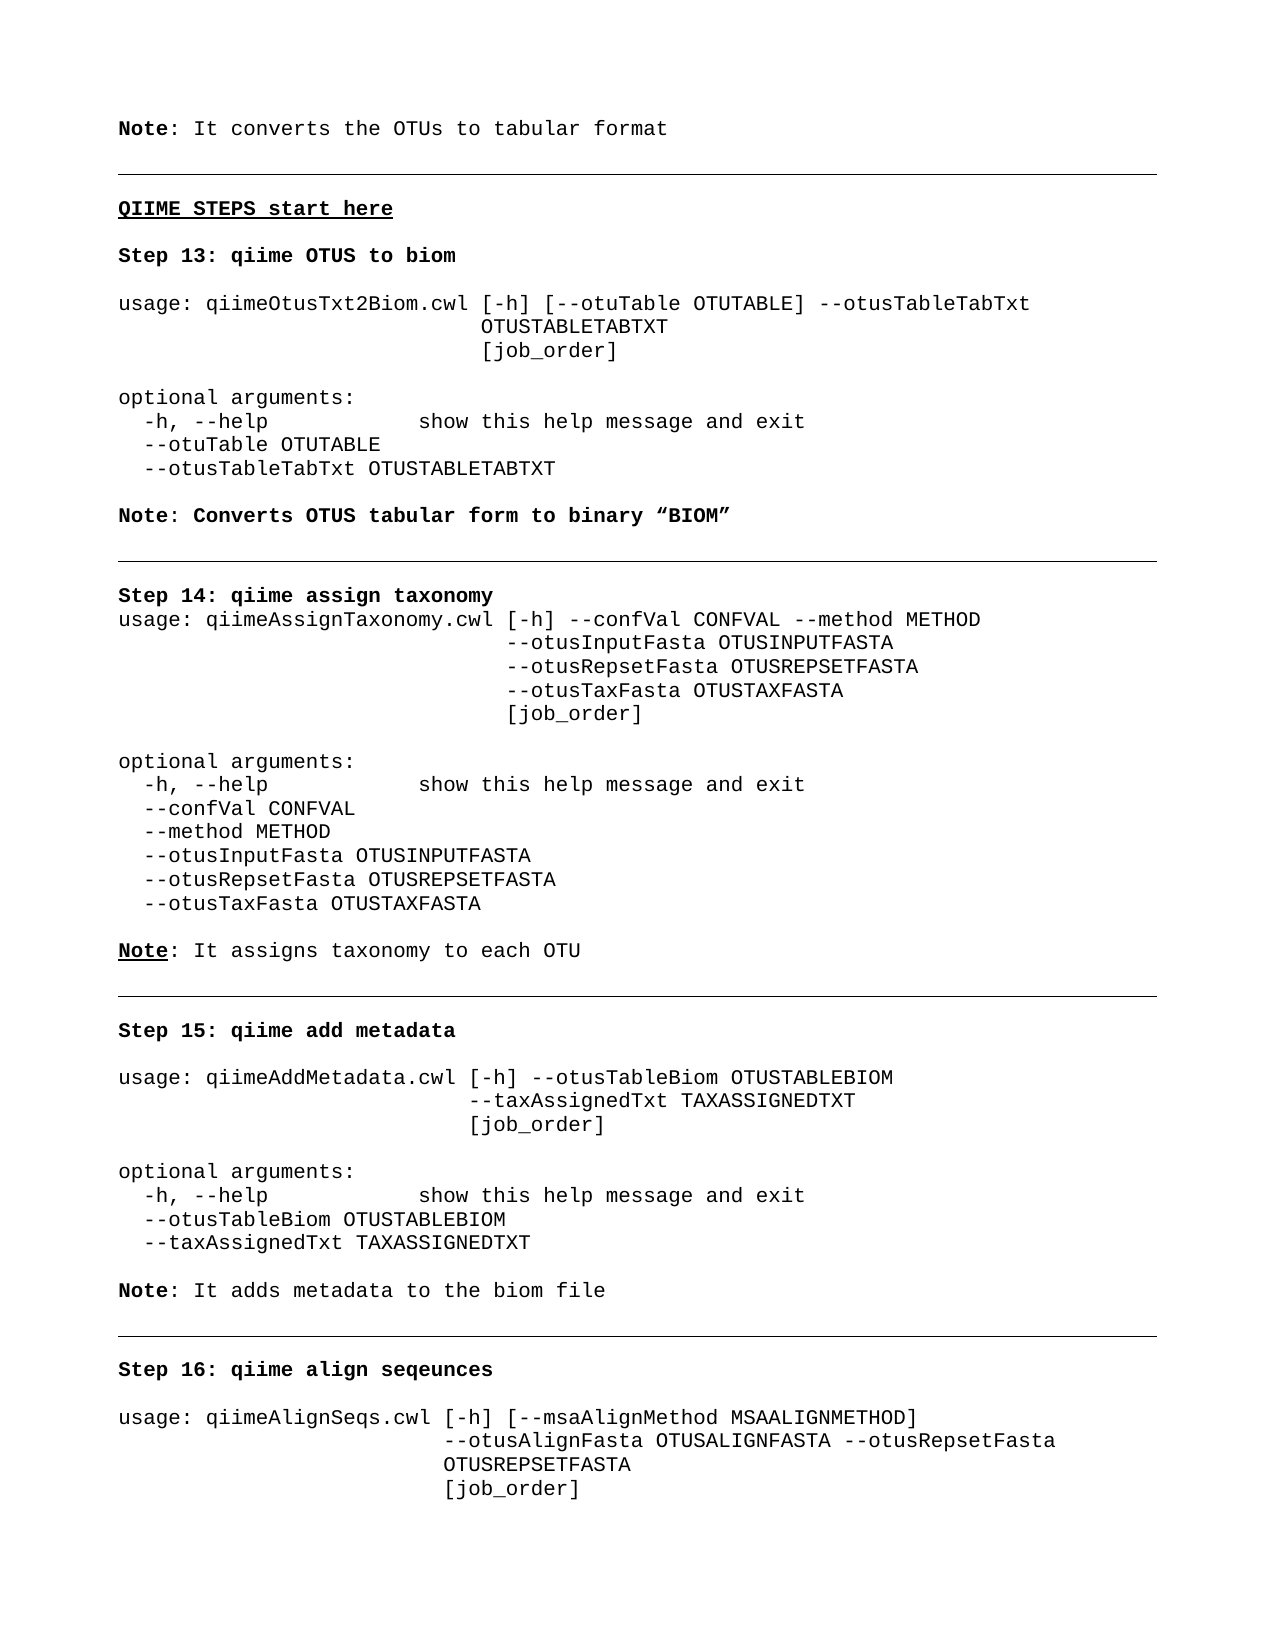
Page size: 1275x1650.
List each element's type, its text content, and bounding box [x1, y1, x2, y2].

text --otusRepsetFasta OTUSREPSETFASTA [118, 869, 1157, 892]
text Step 13: qiime OTUS to biom [118, 245, 1157, 269]
text Note: It assigns taxonomy to each OTU [118, 940, 1157, 963]
text OTUSREPSETFASTA [118, 1454, 1157, 1478]
text --otusTaxFasta OTUSTAXFASTA [118, 892, 1157, 916]
text --otusTableBiom OTUSTABLEBIOM [118, 1209, 1157, 1232]
text usage: qiimeAlignSeqs.cwl [-h] [--msaAlignMethod MSAALIGNMETHOD] [118, 1407, 1157, 1430]
text --otusInputFasta OTUSINPUTFASTA [118, 845, 1157, 869]
text --confVal CONFVAL [118, 798, 1157, 822]
text optional arguments: [118, 387, 1157, 411]
text Step 16: qiime align seqeunces [118, 1359, 1157, 1383]
text [job_order] [118, 1478, 1157, 1501]
text --taxAssignedTxt TAXASSIGNEDTXT [118, 1091, 1157, 1114]
text -h, --help show this help message and exit [118, 774, 1157, 798]
text Step 15: qiime add metadata [118, 1019, 1157, 1043]
text Step 14: qiime assign taxonomy [118, 585, 1157, 609]
text QIIME STEPS start here [118, 198, 1157, 222]
text --otusInputFasta OTUSINPUTFASTA [118, 632, 1157, 656]
text Note: It converts the OTUs to tabular format [118, 118, 1157, 142]
text --otusTableTabTxt OTUSTABLETABTXT [118, 458, 1157, 482]
text [job_order] [118, 703, 1157, 727]
text usage: qiimeAddMetadata.cwl [-h] --otusTableBiom OTUSTABLEBIOM [118, 1067, 1157, 1091]
text --otuTable OTUTABLE [118, 434, 1157, 458]
text [job_order] [118, 340, 1157, 363]
text usage: qiimeOtusTxt2Biom.cwl [-h] [--otuTable OTUTABLE] --otusTableTabTxt [118, 292, 1157, 316]
text --taxAssignedTxt TAXASSIGNEDTXT [118, 1232, 1157, 1256]
text --otusAlignFasta OTUSALIGNFASTA --otusRepsetFasta [118, 1430, 1157, 1454]
text -h, --help show this help message and exit [118, 411, 1157, 434]
text [job_order] [118, 1114, 1157, 1138]
text optional arguments: [118, 1161, 1157, 1185]
text optional arguments: [118, 751, 1157, 774]
text Note: Converts OTUS tabular form to binary “BIOM” [118, 505, 1157, 529]
text usage: qiimeAssignTaxonomy.cwl [-h] --confVal CONFVAL --method METHOD [118, 609, 1157, 632]
text --otusTaxFasta OTUSTAXFASTA [118, 680, 1157, 703]
text -h, --help show this help message and exit [118, 1185, 1157, 1209]
text OTUSTABLETABTXT [118, 316, 1157, 340]
text Note: It adds metadata to the biom file [118, 1280, 1157, 1303]
text --otusRepsetFasta OTUSREPSETFASTA [118, 656, 1157, 680]
text --method METHOD [118, 822, 1157, 845]
